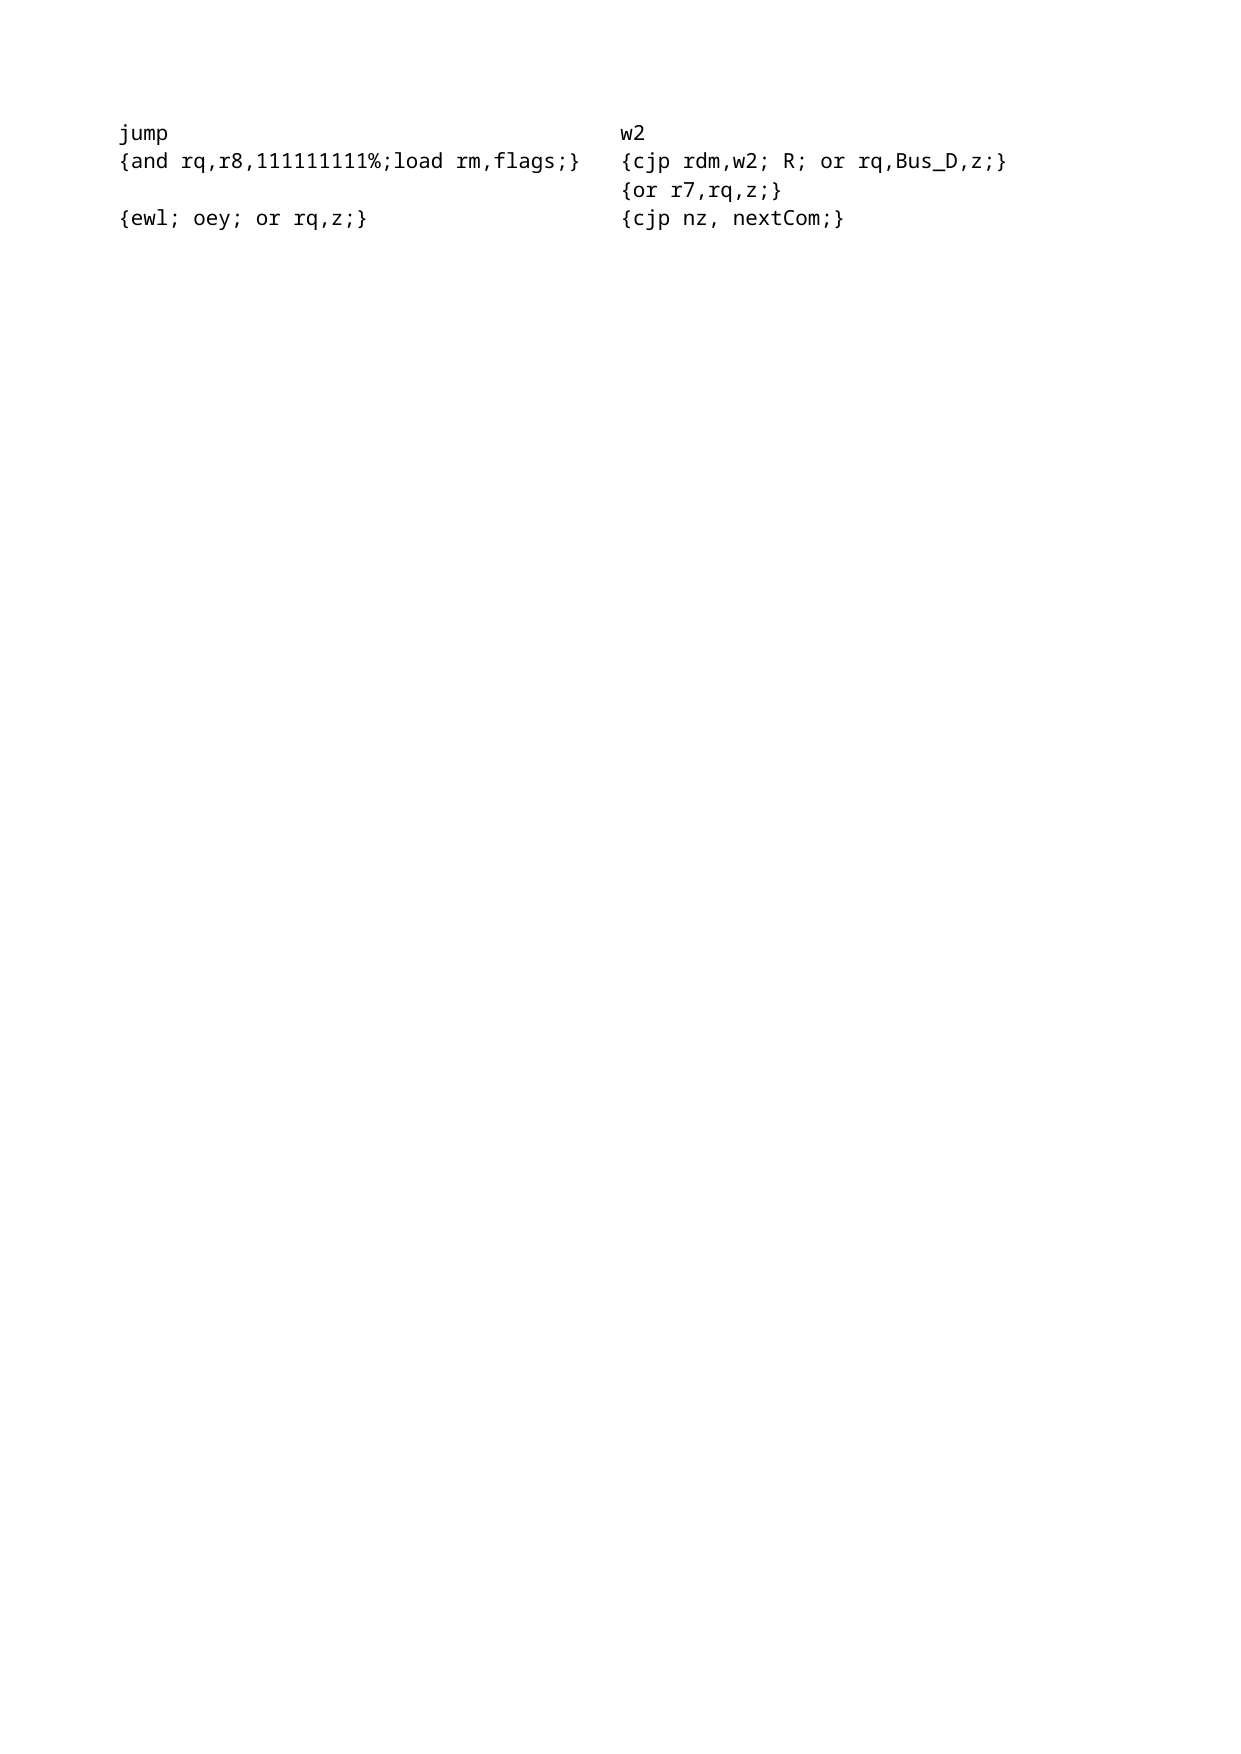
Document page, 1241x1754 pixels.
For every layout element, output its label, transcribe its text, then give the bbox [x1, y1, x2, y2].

text {cjp nz, nextCom;} [620, 203, 1122, 232]
text jump [118, 118, 620, 147]
text {cjp rdm,w2; R; or rq,Bus_D,z;} [620, 147, 1122, 175]
text w2 [620, 118, 1122, 147]
text {ewl; oey; or rq,z;} [118, 203, 620, 232]
text {or r7,rq,z;} [620, 175, 1122, 203]
text {and rq,r8,111111111%;load rm,flags;} [118, 147, 620, 175]
